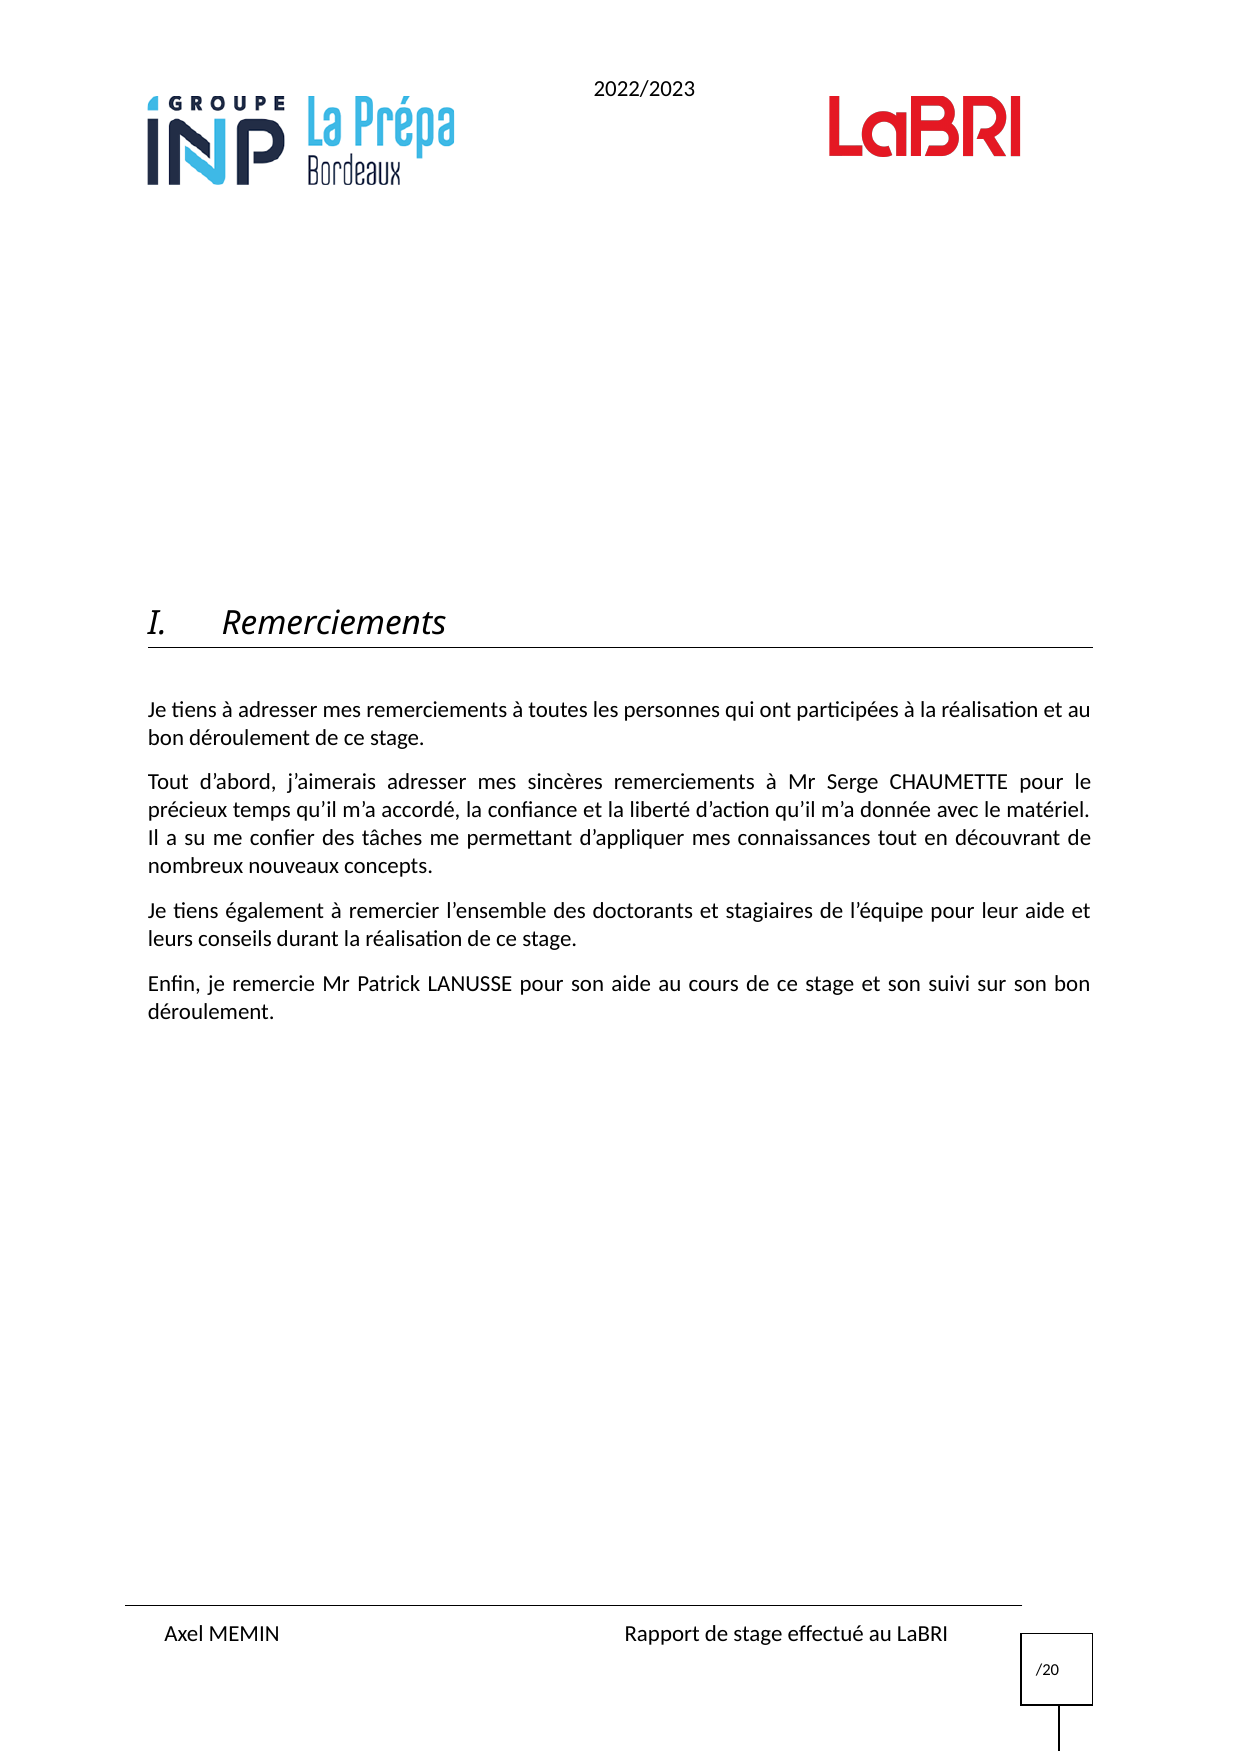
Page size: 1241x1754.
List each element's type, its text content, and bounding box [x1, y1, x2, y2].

text Je tiens à adresser mes remerciements à toutes les personnes qui ont participées à la réalisation et au bon déroulement de ce stage. [148, 695, 1093, 751]
text Enfin, je remercie Mr Patrick LANUSSE pour son aide au cours de ce stage et son suivi sur son bon déroulement. [148, 969, 1093, 1025]
text Tout d’abord, j’aimerais adresser mes sincères remerciements à Mr Serge CHAUMETTE pour le précieux temps qu’il m’a accordé, la confiance et la liberté d’action qu’il m’a donnée avec le matériel. Il a su me confier des tâches me permettant d’appliquer mes connaissances tout en découvrant de nombreux nouveaux concepts. [148, 767, 1093, 879]
text Je tiens également à remercier l’ensemble des doctorants et stagiaires de l’équipe pour leur aide et leurs conseils durant la réalisation de ce stage. [148, 896, 1093, 952]
subtitle Remerciements [148, 599, 1093, 647]
